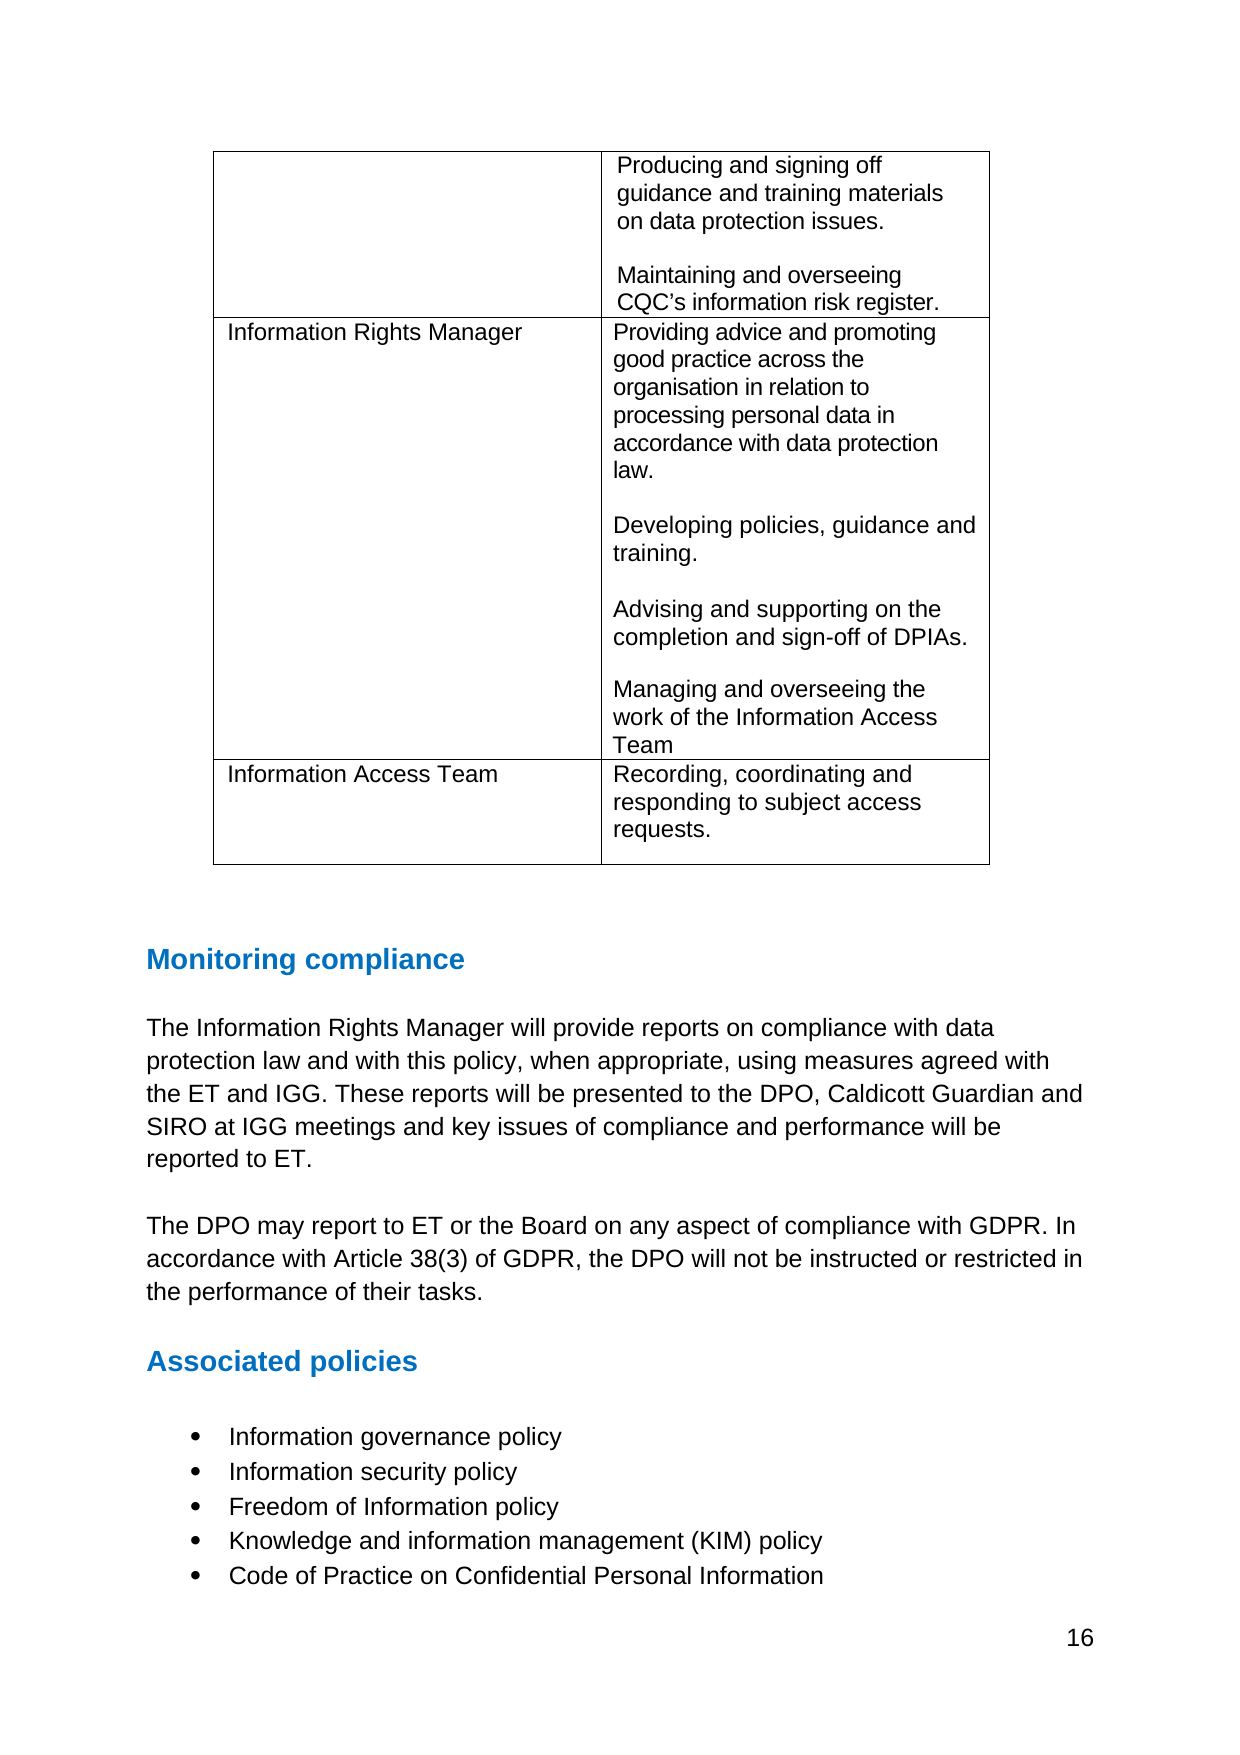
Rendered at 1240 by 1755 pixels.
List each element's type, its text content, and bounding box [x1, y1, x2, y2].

table_cell Team [602, 732, 989, 759]
table_cell Developing policies, guidance and training. [602, 497, 989, 580]
text The DPO may report to ET or the Board on any aspect of compliance with GDPR. In accordance with Article 38(3) of GDPR, the DPO will not be instructed or restricted in the performance of their tasks. [146, 1208, 1086, 1307]
text 16 [146, 1624, 1094, 1652]
list Code of Practice on Confidential Personal Information [191, 1560, 1094, 1591]
table_cell [214, 580, 601, 662]
list Freedom of Information policy [191, 1491, 1094, 1521]
text The Information Rights Manager will provide reports on compliance with data protection law and with this policy, when appropriate, using measures agreed with the ET and IGG. These reports will be presented to the DPO, Caldicott Guardian and SIRO at IGG meetings and key issues of compliance and performance will be reported to ET. [146, 1010, 1086, 1174]
table_cell Information Rights Manager [214, 318, 601, 497]
list Information security policy [191, 1456, 1094, 1486]
table_cell Providing advice and promoting good practice across the organisation in relation to processing personal data in accordance with data protection law. [602, 318, 989, 497]
table_header [214, 152, 601, 317]
table_cell Advising and supporting on the completion and sign-off of DPIAs. [602, 580, 989, 662]
table_cell [214, 497, 601, 580]
text Associated policies [146, 1345, 1094, 1378]
list Information governance policy [191, 1421, 1094, 1452]
table_cell Recording, coordinating and responding to subject access requests. [602, 760, 989, 863]
table_cell Information Access Team [214, 760, 601, 863]
text Monitoring compliance [146, 943, 1094, 976]
table_cell [214, 732, 601, 759]
list Knowledge and information management (KIM) policy [191, 1525, 1094, 1556]
table_cell Managing and overseeing the work of the Information Access [602, 663, 989, 732]
table_header Producing and signing off guidance and training materials on data protection issues. Maintaining and overseeing CQC’s information risk register. [602, 152, 989, 317]
table_cell [214, 663, 601, 732]
